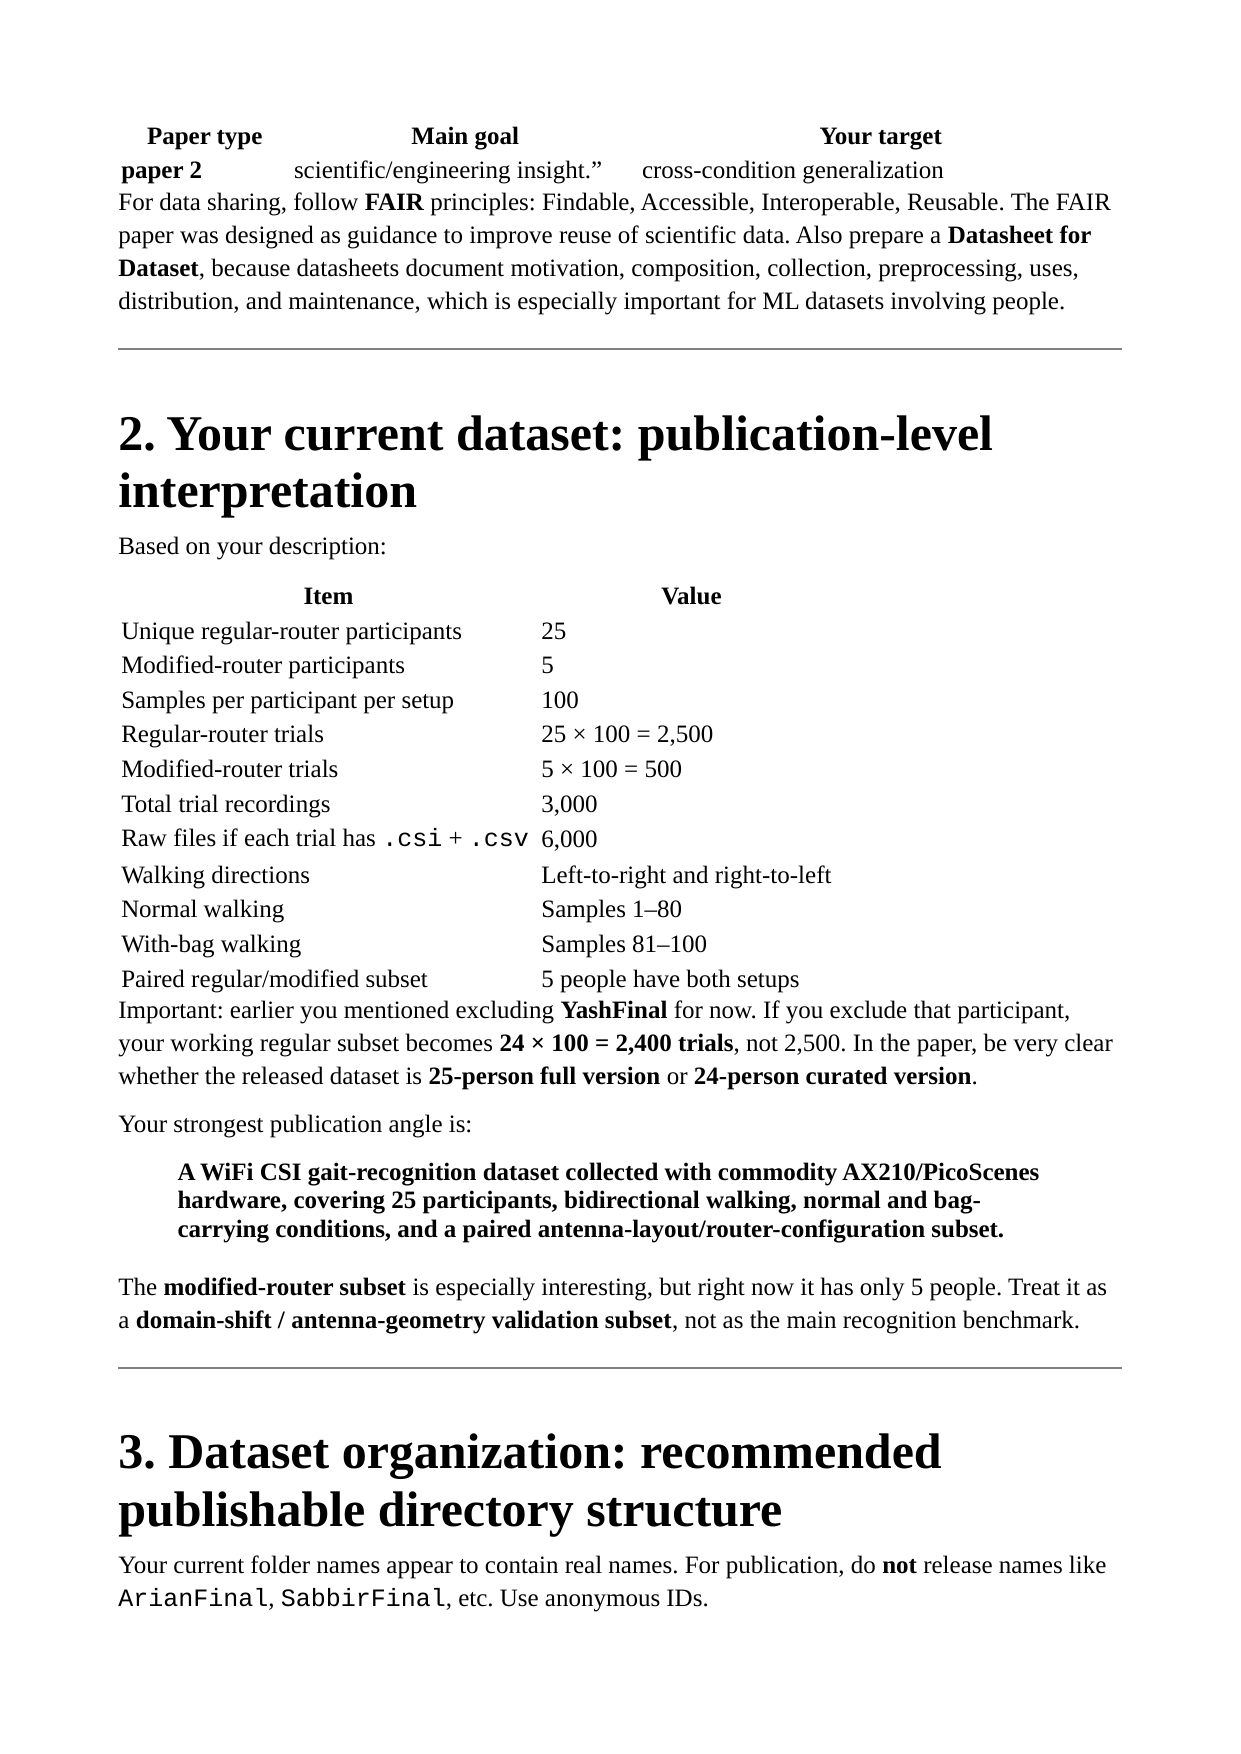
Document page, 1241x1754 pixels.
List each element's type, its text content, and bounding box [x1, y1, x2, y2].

table_cell 25 [538, 613, 844, 647]
table_cell Unique regular-router participants [118, 613, 538, 647]
table_cell 6,000 [538, 820, 844, 857]
table_cell cross-condition generalization [639, 153, 1122, 187]
text Based on your description: [118, 531, 1122, 559]
text A WiFi CSI gait-recognition dataset collected with commodity AX210/PicoScenes hardware, covering 25 participants, bidirectional walking, normal and bag-carrying conditions, and a paired antenna-layout/router-configuration subset. [177, 1157, 1063, 1243]
table_header Your target [639, 118, 1122, 153]
text Important: earlier you mentioned excluding YashFinal for now. If you exclude that participant, your working regular subset becomes 24 × 100 = 2,400 trials, not 2,500. In the paper, be very clear whether the released dataset is 25-person full version or 24-person curated version. [118, 995, 1122, 1090]
table_header Paper type [118, 118, 291, 153]
text Your current folder names appear to contain real names. For publication, do not release names like ArianFinal, SabbirFinal, etc. Use anonymous IDs. [118, 1550, 1122, 1614]
table_cell Modified-router trials [118, 751, 538, 786]
table_cell 5 × 100 = 500 [538, 751, 844, 786]
table_cell Left-to-right and right-to-left [538, 857, 844, 892]
text Your strongest publication angle is: [118, 1109, 1122, 1138]
table_cell 25 × 100 = 2,500 [538, 717, 844, 751]
table_cell Walking directions [118, 857, 538, 892]
subtitle 3. Dataset organization: recommended publishable directory structure [118, 1422, 1122, 1537]
table_cell 3,000 [538, 786, 844, 820]
table_cell Regular-router trials [118, 717, 538, 751]
subtitle 2. Your current dataset: publication-level interpretation [118, 403, 1122, 518]
table_cell 5 [538, 648, 844, 682]
table_header Main goal [291, 118, 639, 153]
table_header Item [118, 578, 538, 613]
table_cell Modified-router participants [118, 648, 538, 682]
table_cell Normal walking [118, 892, 538, 926]
table_cell Raw files if each trial has .csi + .csv [118, 820, 538, 857]
table_cell Samples 81–100 [538, 926, 844, 961]
table_cell 5 people have both setups [538, 961, 844, 995]
table_cell scientific/engineering insight.” [291, 153, 639, 187]
table_cell paper 2 [118, 153, 291, 187]
table_cell Samples per participant per setup [118, 682, 538, 717]
table_cell With-bag walking [118, 926, 538, 961]
text For data sharing, follow FAIR principles: Findable, Accessible, Interoperable, Reusable. The FAIR paper was designed as guidance to improve reuse of scientific data. Also prepare a Datasheet for Dataset, because datasheets document motivation, composition, collection, preprocessing, uses, distribution, and maintenance, which is especially important for ML datasets involving people. [118, 187, 1122, 315]
text The modified-router subset is especially interesting, but right now it has only 5 people. Treat it as a domain-shift / antenna-geometry validation subset, not as the main recognition benchmark. [118, 1272, 1122, 1334]
table_cell 100 [538, 682, 844, 717]
table_header Value [538, 578, 844, 613]
table_cell Total trial recordings [118, 786, 538, 820]
table_cell Paired regular/modified subset [118, 961, 538, 995]
table_cell Samples 1–80 [538, 892, 844, 926]
